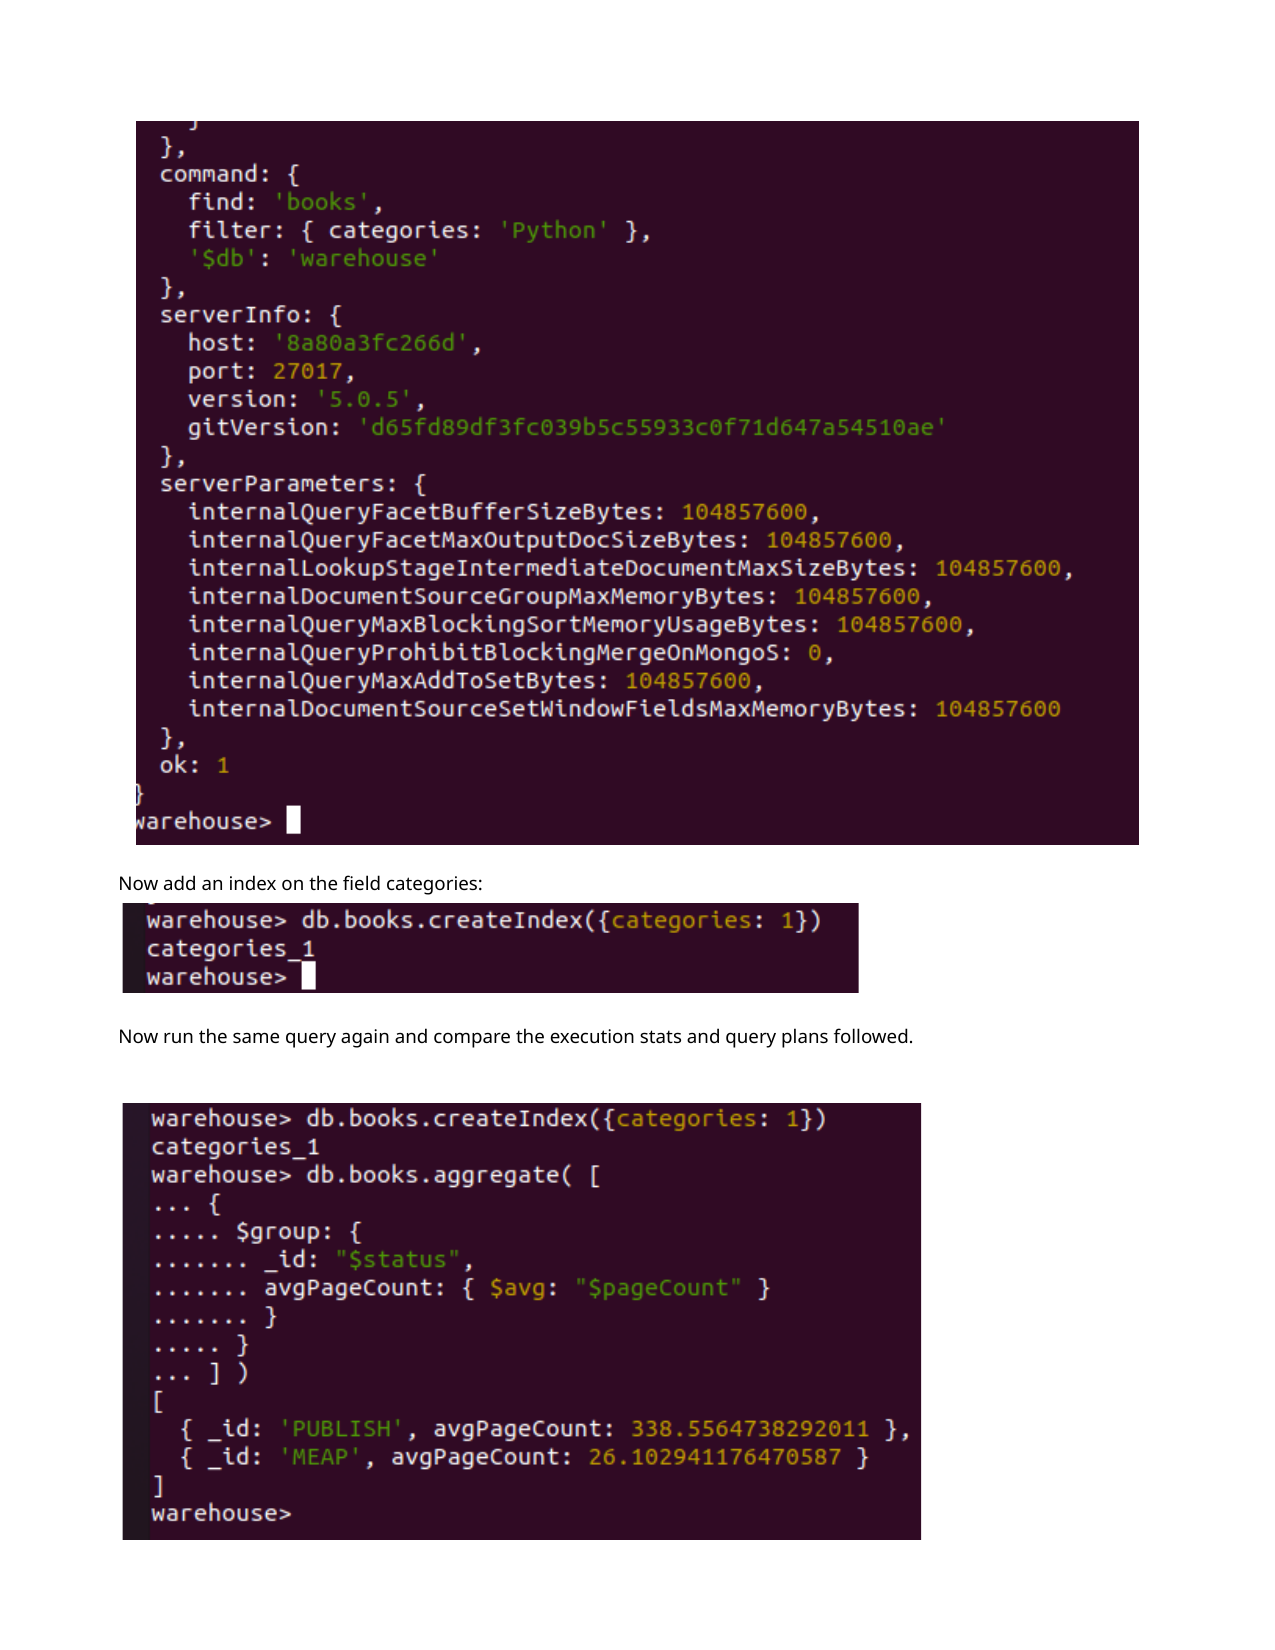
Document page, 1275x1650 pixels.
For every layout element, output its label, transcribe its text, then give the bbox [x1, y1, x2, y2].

picture [122, 1103, 922, 1540]
text Now add an index on the field categories: [118, 870, 1157, 896]
picture [136, 121, 1139, 845]
picture [122, 903, 859, 993]
text Now run the same query again and compare the execution stats and query plans followed. [118, 1023, 1157, 1049]
